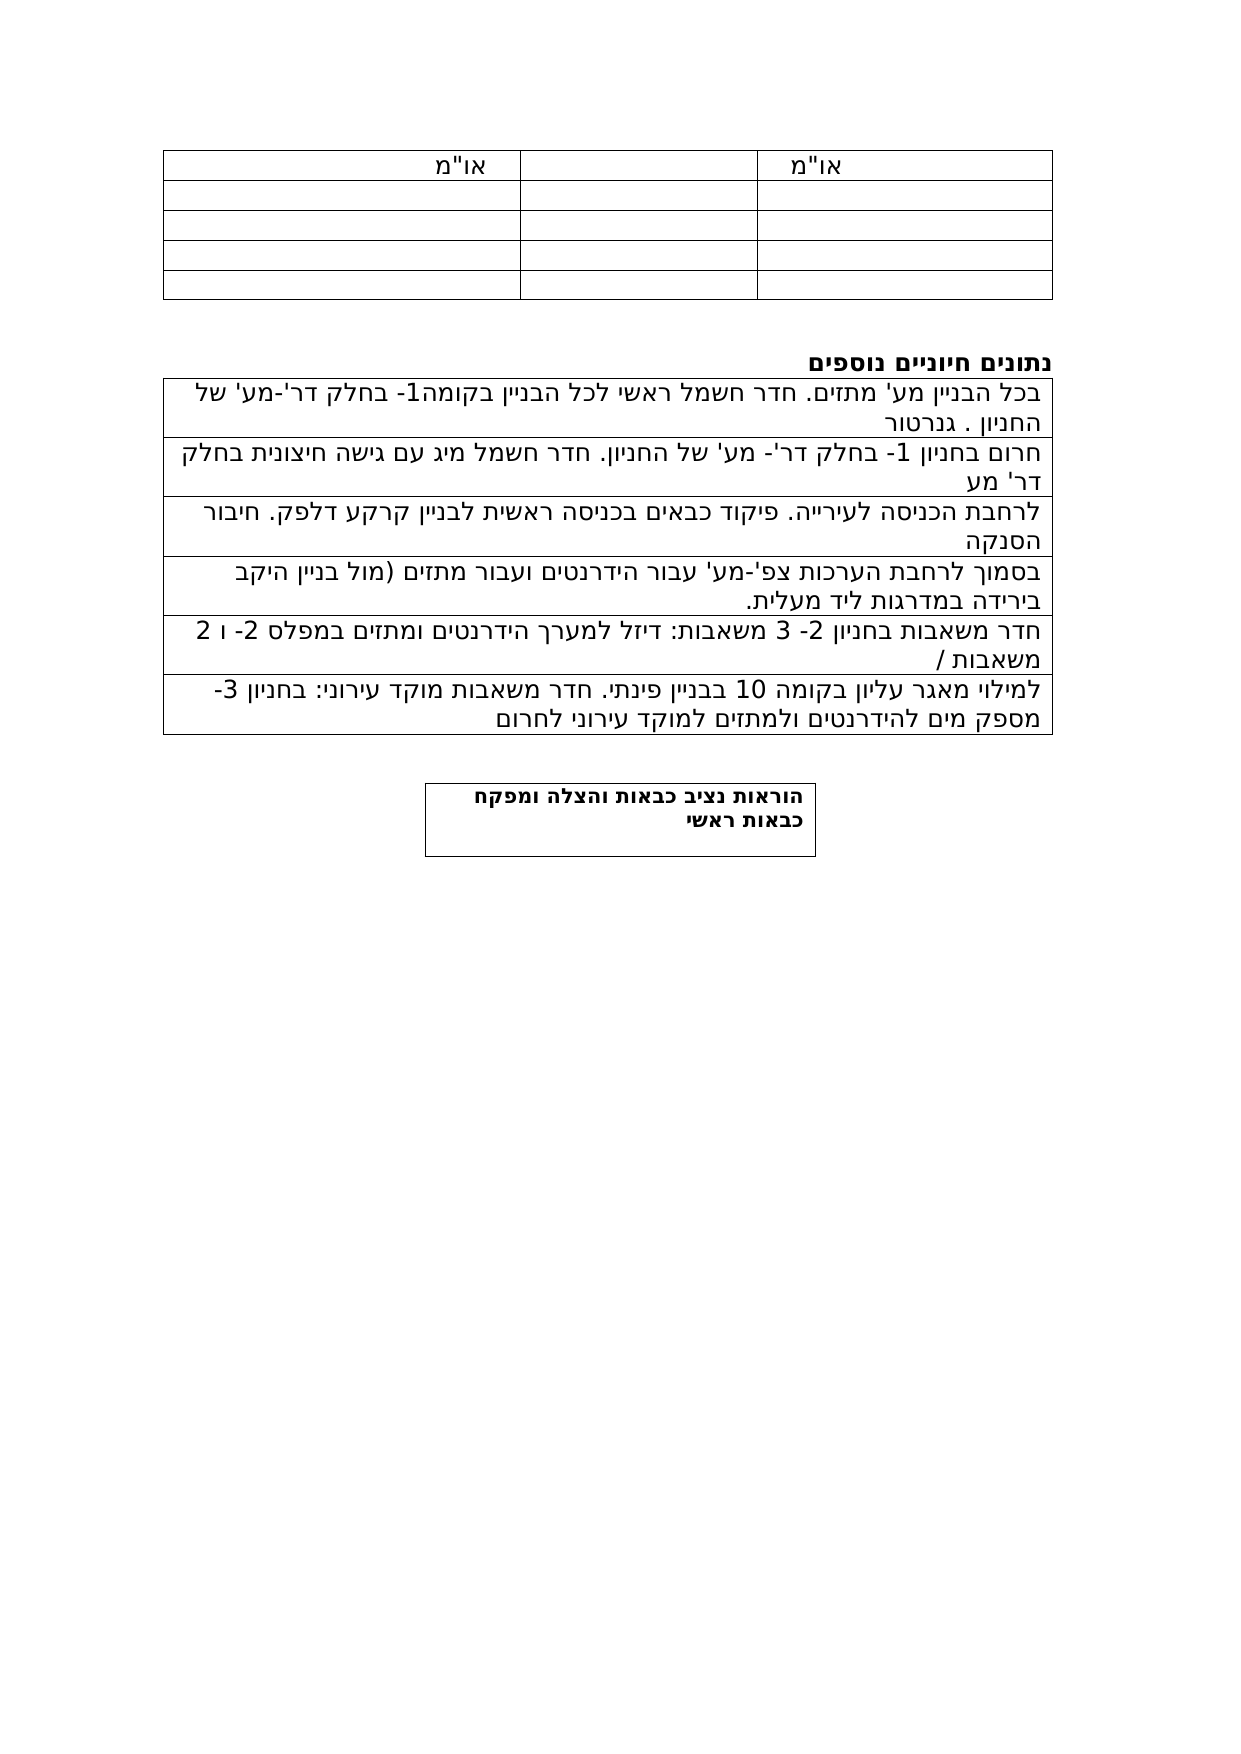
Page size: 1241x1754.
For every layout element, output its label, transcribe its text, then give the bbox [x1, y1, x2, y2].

table_cell [521, 241, 757, 269]
table_cell [401, 211, 520, 240]
table_cell [521, 211, 757, 240]
table_cell [164, 271, 401, 299]
table_cell [521, 181, 757, 210]
table_header או"מ [401, 151, 520, 180]
table_cell [875, 241, 1052, 269]
text נתונים חיוניים נוספים [187, 348, 1053, 377]
table_header או"מ [758, 151, 875, 180]
table_cell בסמוך לרחבת הערכות צפ'-מע' עבור הידרנטים ועבור מתזים (מול בניין היקב בירידה במדרגות ליד מעלית. [164, 557, 1052, 615]
table_header הוראות נציב כבאות והצלה ומפקח כבאות ראשי [426, 784, 815, 856]
table_header בכל הבניין מע' מתזים. חדר חשמל ראשי לכל הבניין בקומה1- בחלק דר'-מע' של החניון . גנרטור [164, 379, 1052, 437]
table_cell [758, 271, 875, 299]
table_cell [875, 211, 1052, 240]
table_cell לרחבת הכניסה לעירייה. פיקוד כבאים בכניסה ראשית לבניין קרקע דלפק. חיבור הסנקה [164, 497, 1052, 556]
table_cell [401, 241, 520, 269]
table_cell [164, 241, 401, 269]
table_cell [758, 211, 875, 240]
table_cell [758, 241, 875, 269]
table_cell למילוי מאגר עליון בקומה 10 בבניין פינתי. חדר משאבות מוקד עירוני: בחניון 3- מספק מים להידרנטים ולמתזים למוקד עירוני לחרום [164, 675, 1052, 734]
table_header [164, 151, 401, 180]
table_cell [164, 181, 401, 210]
table_cell [164, 211, 401, 240]
table_header [521, 151, 757, 180]
table_cell [875, 271, 1052, 299]
table_cell [875, 181, 1052, 210]
table_cell [401, 271, 520, 299]
table_cell [758, 181, 875, 210]
table_header [875, 151, 1052, 180]
table_cell [521, 271, 757, 299]
table_cell חדר משאבות בחניון 2- 3 משאבות: דיזל למערך הידרנטים ומתזים במפלס 2- ו 2 משאבות / [164, 616, 1052, 674]
table_cell חרום בחניון 1- בחלק דר'- מע' של החניון. חדר חשמל מיג עם גישה חיצונית בחלק דר' מע [164, 438, 1052, 496]
table_cell [401, 181, 520, 210]
